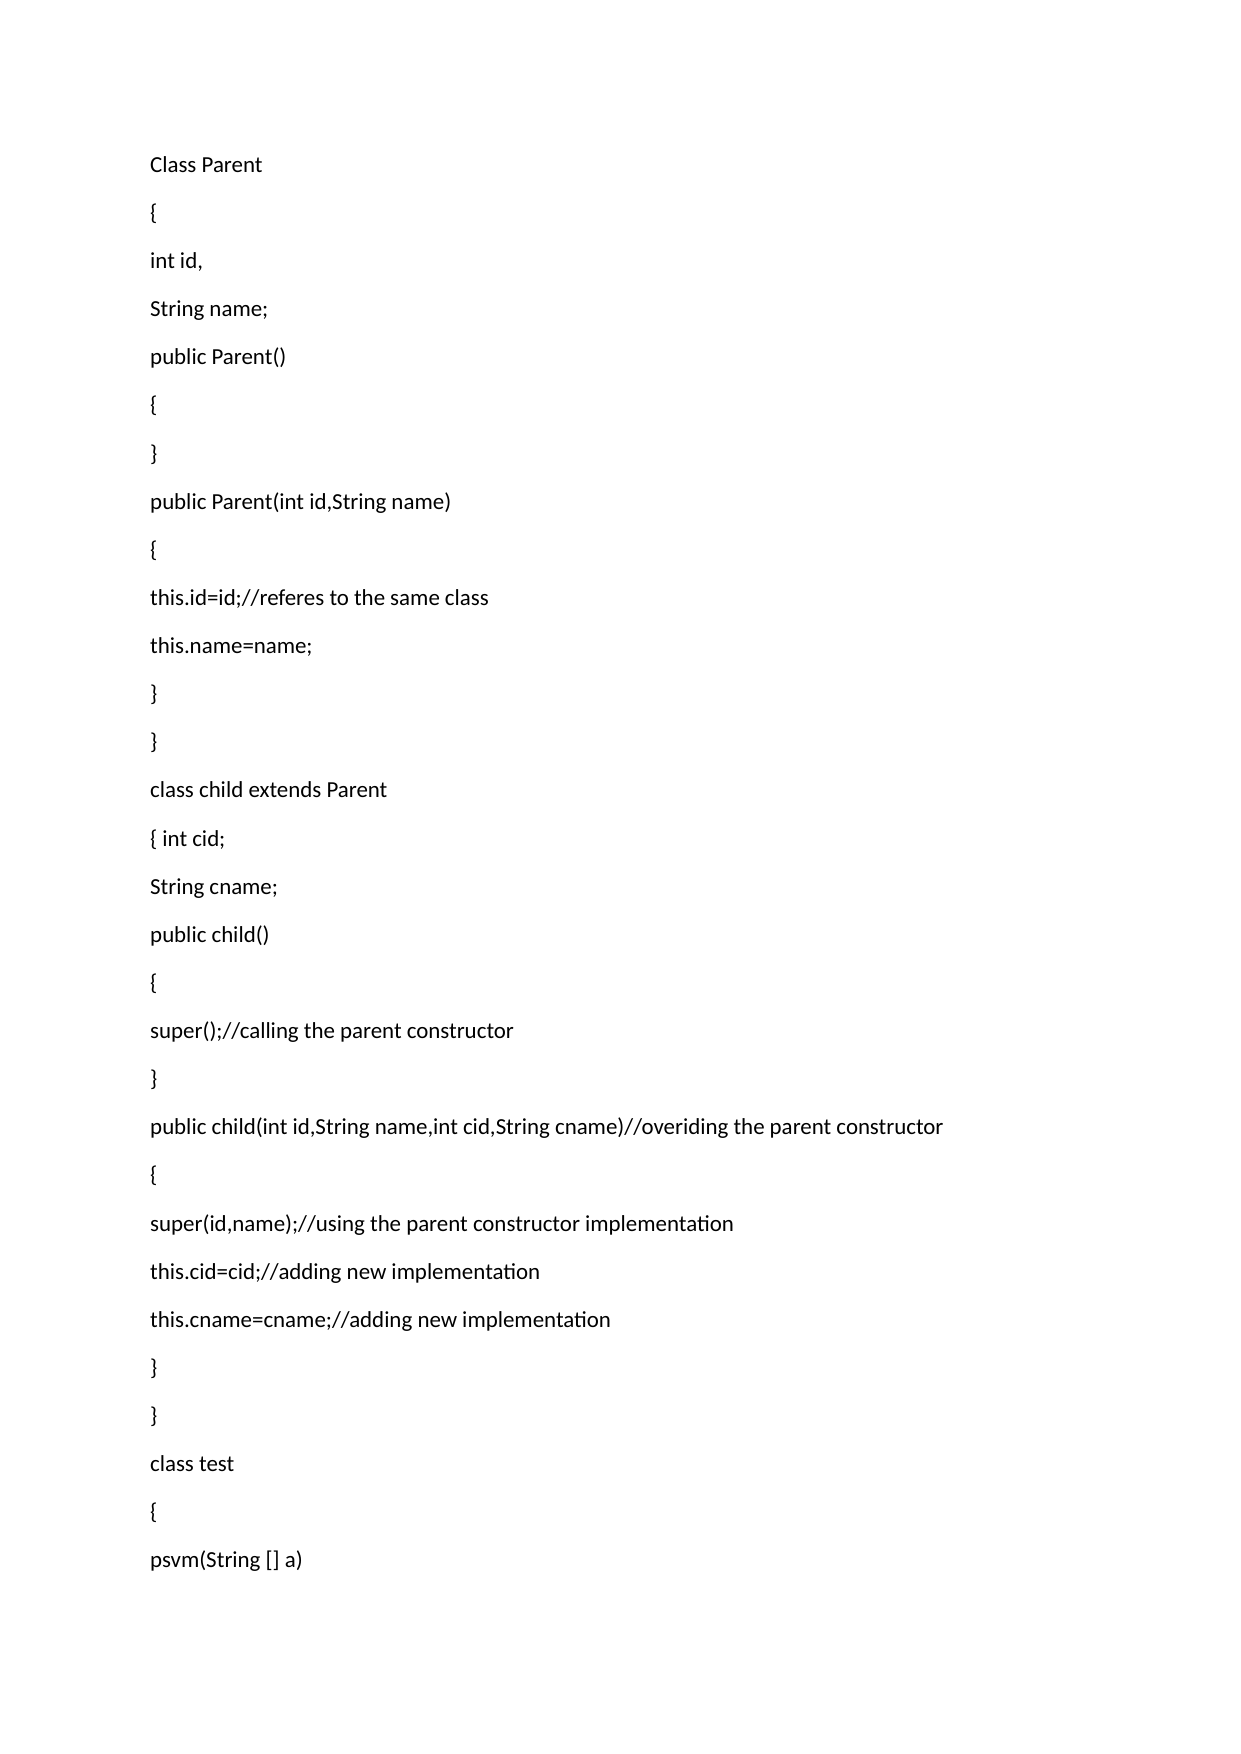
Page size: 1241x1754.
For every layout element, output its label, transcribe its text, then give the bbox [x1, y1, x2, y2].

text public child() [150, 920, 1090, 948]
text } [150, 439, 1090, 467]
text public Parent(int id,String name) [150, 487, 1090, 515]
text class child extends Parent [150, 776, 1090, 804]
text String cname; [150, 872, 1090, 900]
text super();//calling the parent constructor [150, 1016, 1090, 1044]
text this.name=name; [150, 631, 1090, 659]
text this.id=id;//referes to the same class [150, 583, 1090, 611]
text public Parent() [150, 342, 1090, 371]
text super(id,name);//using the parent constructor implementation [150, 1209, 1090, 1237]
text } [150, 1353, 1090, 1381]
text String name; [150, 294, 1090, 322]
text } [150, 1401, 1090, 1429]
text psvm(String [] a) [150, 1546, 1090, 1574]
text } [150, 727, 1090, 756]
text this.cid=cid;//adding new implementation [150, 1257, 1090, 1285]
text int id, [150, 246, 1090, 274]
text } [150, 1064, 1090, 1092]
text public child(int id,String name,int cid,String cname)//overiding the parent constructor [150, 1112, 1090, 1141]
text { [150, 535, 1090, 563]
text Class Parent [150, 150, 1090, 178]
text { [150, 1497, 1090, 1526]
text { [150, 198, 1090, 226]
text { [150, 968, 1090, 996]
text { [150, 391, 1090, 419]
text this.cname=cname;//adding new implementation [150, 1305, 1090, 1333]
text class test [150, 1449, 1090, 1477]
text { int cid; [150, 824, 1090, 852]
text { [150, 1161, 1090, 1189]
text } [150, 679, 1090, 707]
